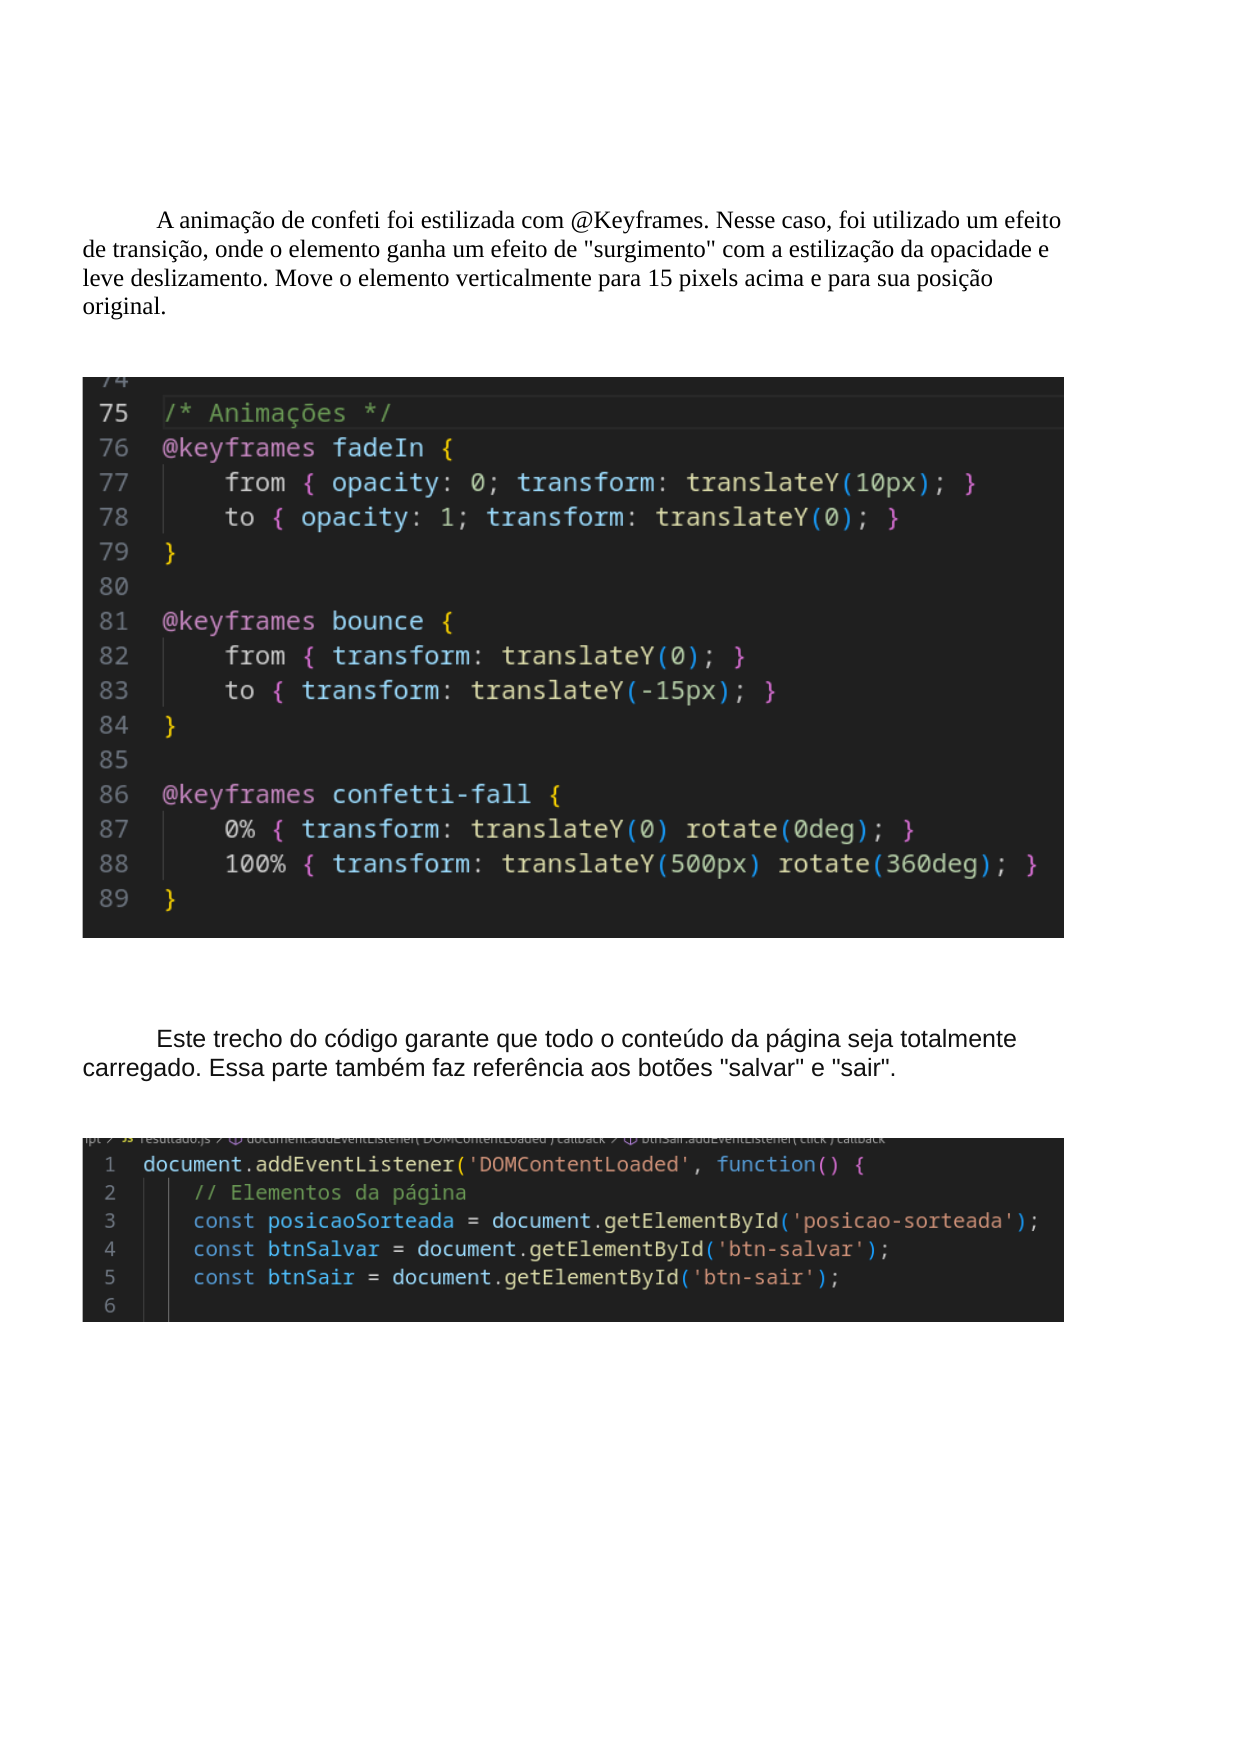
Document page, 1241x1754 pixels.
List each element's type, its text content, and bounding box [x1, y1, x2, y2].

text [82, 1408, 1064, 1580]
picture [82, 1138, 1064, 1322]
text Este trecho do código garante que todo o conteúdo da página seja totalmente carregado. Essa parte também faz referência aos botões "salvar" e "sair". [82, 938, 1064, 1081]
text A animação de confeti foi estilizada com @Keyframes. Nesse caso, foi utilizado um efeito de transição, onde o elemento ganha um efeito de "surgimento" com a estilização da opacidade e leve deslizamento. Move o elemento verticalmente para 15 pixels acima e para sua posição original. [82, 148, 1064, 320]
picture [82, 377, 1064, 938]
